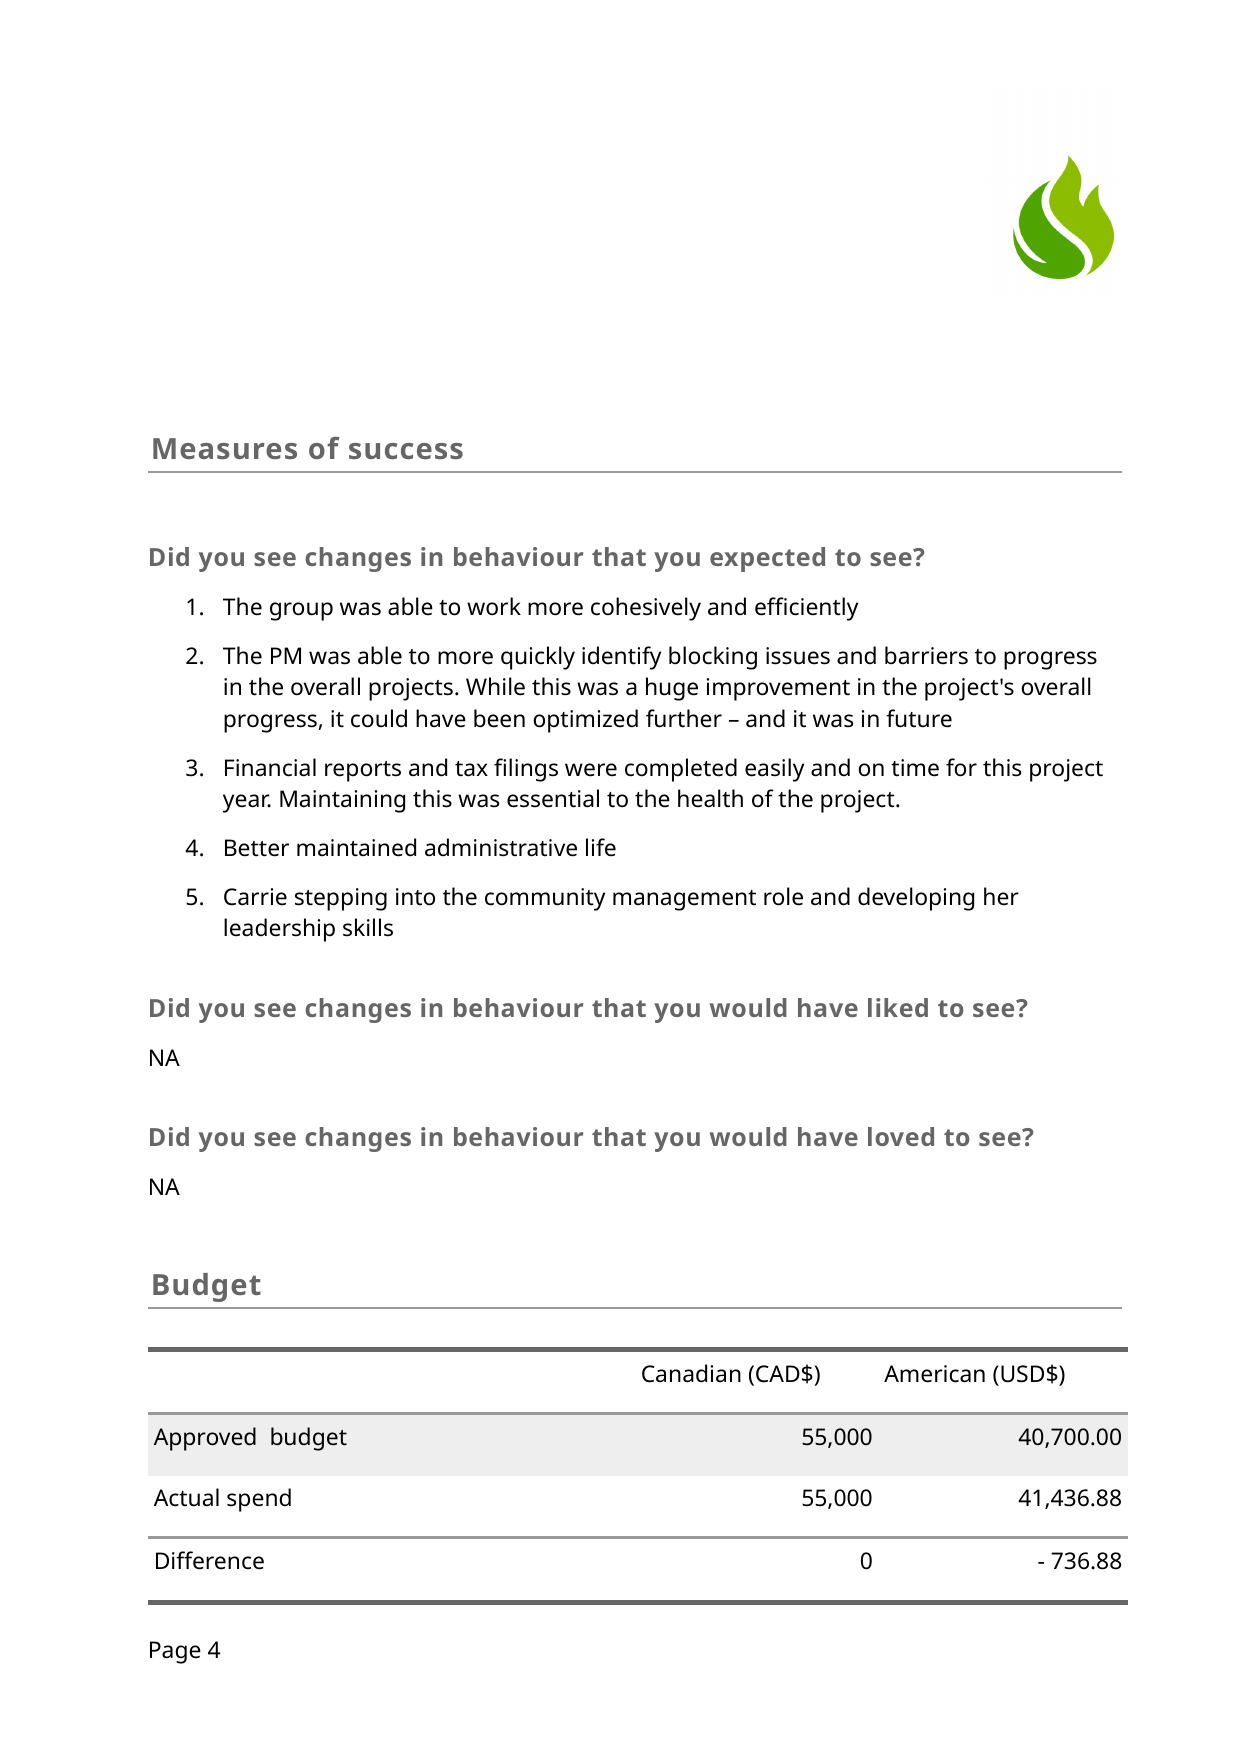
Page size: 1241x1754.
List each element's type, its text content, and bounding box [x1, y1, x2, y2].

text NA [148, 1171, 1122, 1202]
table_cell 41,436.88 [878, 1476, 1128, 1536]
table_cell 55,000 [635, 1476, 878, 1536]
subtitle Did you see changes in behaviour that you expected to see? [148, 540, 1122, 574]
table_header [148, 1352, 635, 1412]
list Carrie stepping into the community management role and developing her leadership skills [185, 881, 1122, 943]
subtitle Measures of success [148, 425, 1122, 471]
text NA [148, 1042, 1122, 1073]
list Financial reports and tax filings were completed easily and on time for this project year. Maintaining this was essential to the health of the project. [185, 752, 1122, 814]
table_cell 55,000 [635, 1415, 878, 1476]
subtitle Budget [148, 1261, 1122, 1307]
table_cell 0 [635, 1539, 878, 1600]
picture [981, 83, 1026, 298]
table_header Canadian (CAD$) [635, 1352, 878, 1412]
table_cell - 736.88 [878, 1539, 1128, 1600]
table_cell Approved budget [148, 1415, 635, 1476]
table_cell Difference [148, 1539, 635, 1600]
list The PM was able to more quickly identify blocking issues and barriers to progress in the overall projects. While this was a huge improvement in the project's overall progress, it could have been optimized further – and it was in future [185, 640, 1122, 734]
subtitle Did you see changes in behaviour that you would have loved to see? [148, 1120, 1122, 1154]
list The group was able to work more cohesively and efficiently [185, 591, 1122, 622]
subtitle Did you see changes in behaviour that you would have liked to see? [148, 991, 1122, 1024]
list Better maintained administrative life [185, 832, 1122, 863]
table_cell 40,700.00 [878, 1415, 1128, 1476]
table_cell Actual spend [148, 1476, 635, 1536]
table_header American (USD$) [878, 1352, 1128, 1412]
